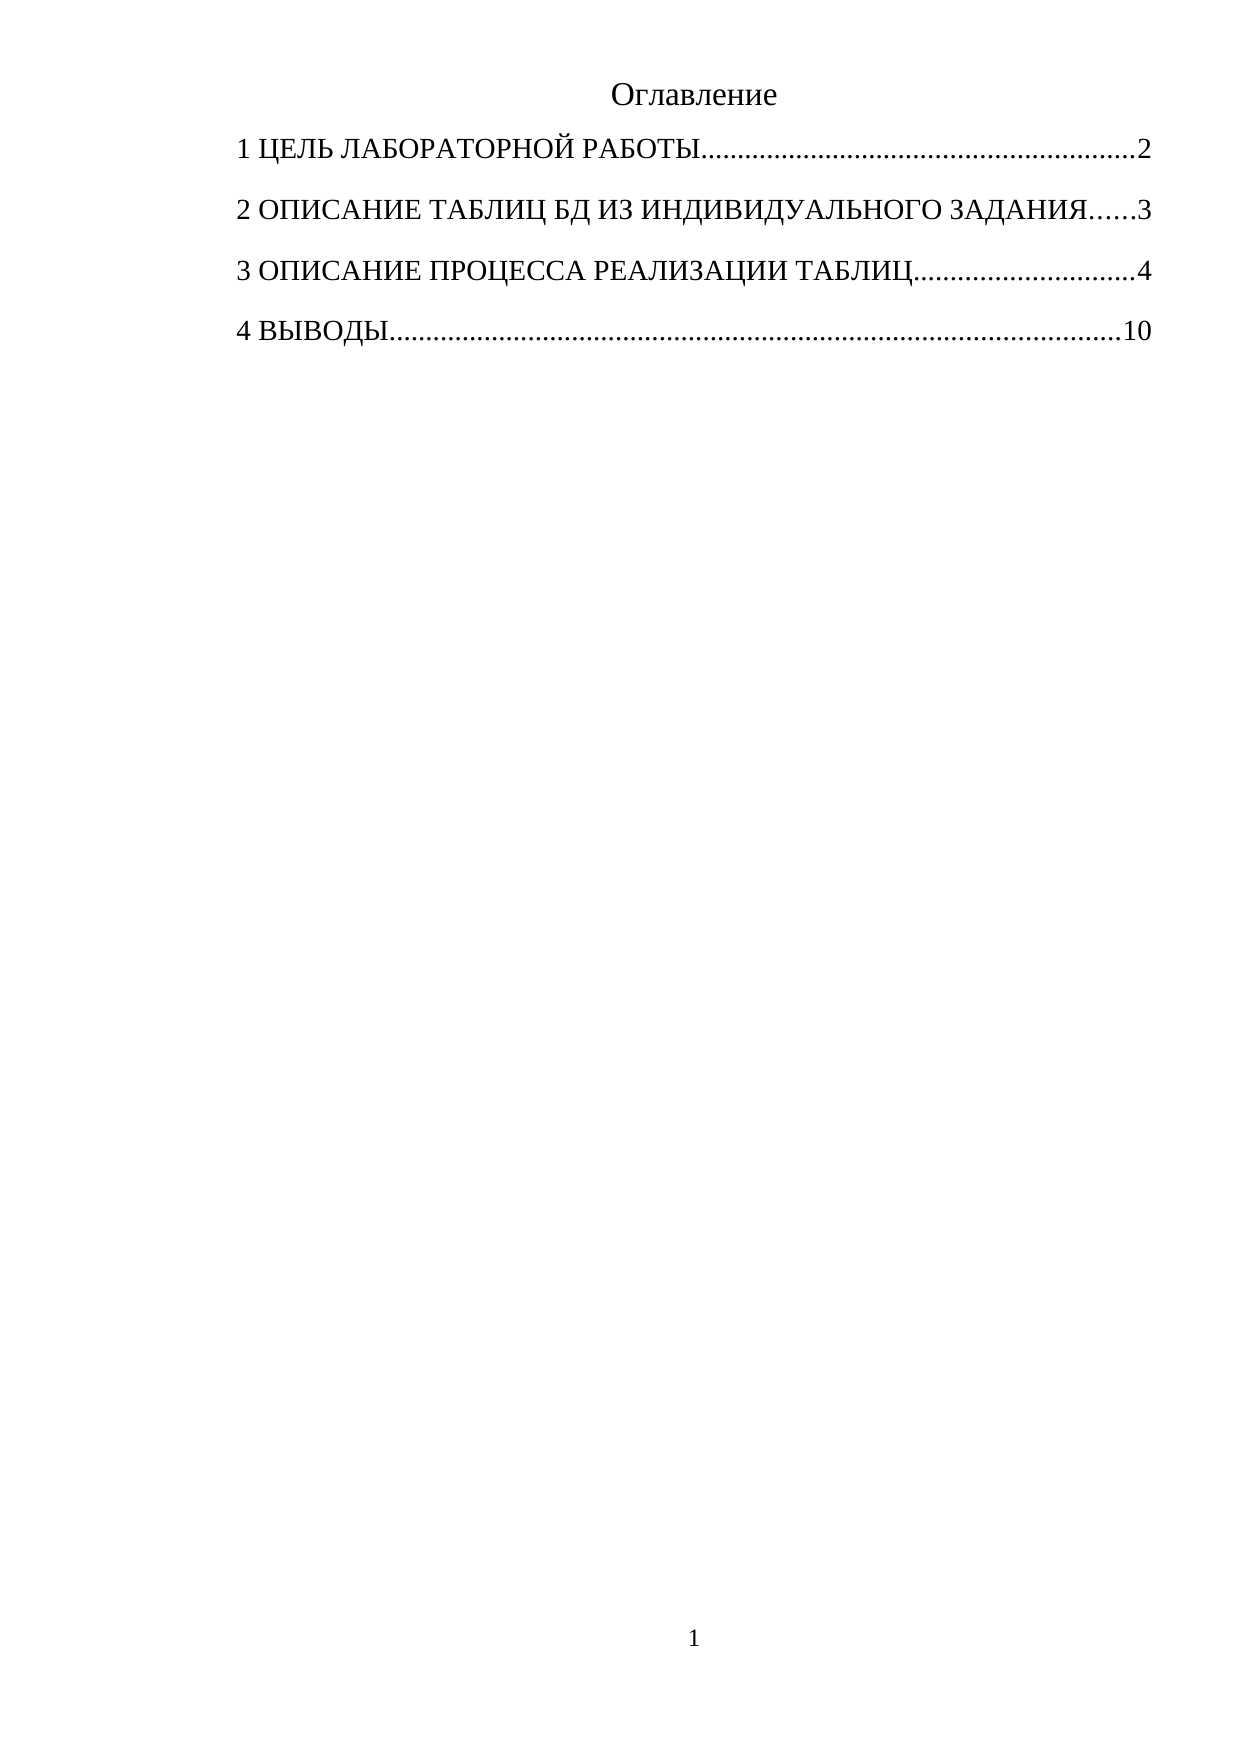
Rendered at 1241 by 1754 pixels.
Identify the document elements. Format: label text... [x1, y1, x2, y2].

text 4 ВЫВОДЫ 10 [177, 313, 1152, 347]
subtitle Оглавление [177, 74, 1152, 112]
text 1 ЦЕЛЬ ЛАБОРАТОРНОЙ РАБОТЫ 2 [177, 131, 1152, 165]
text 3 ОПИСАНИЕ ПРОЦЕССА РЕАЛИЗАЦИИ ТАБЛИЦ 4 [177, 253, 1152, 286]
text 2 ОПИСАНИЕ ТАБЛИЦ БД ИЗ ИНДИВИДУАЛЬНОГО ЗАДАНИЯ 3 [177, 192, 1152, 226]
